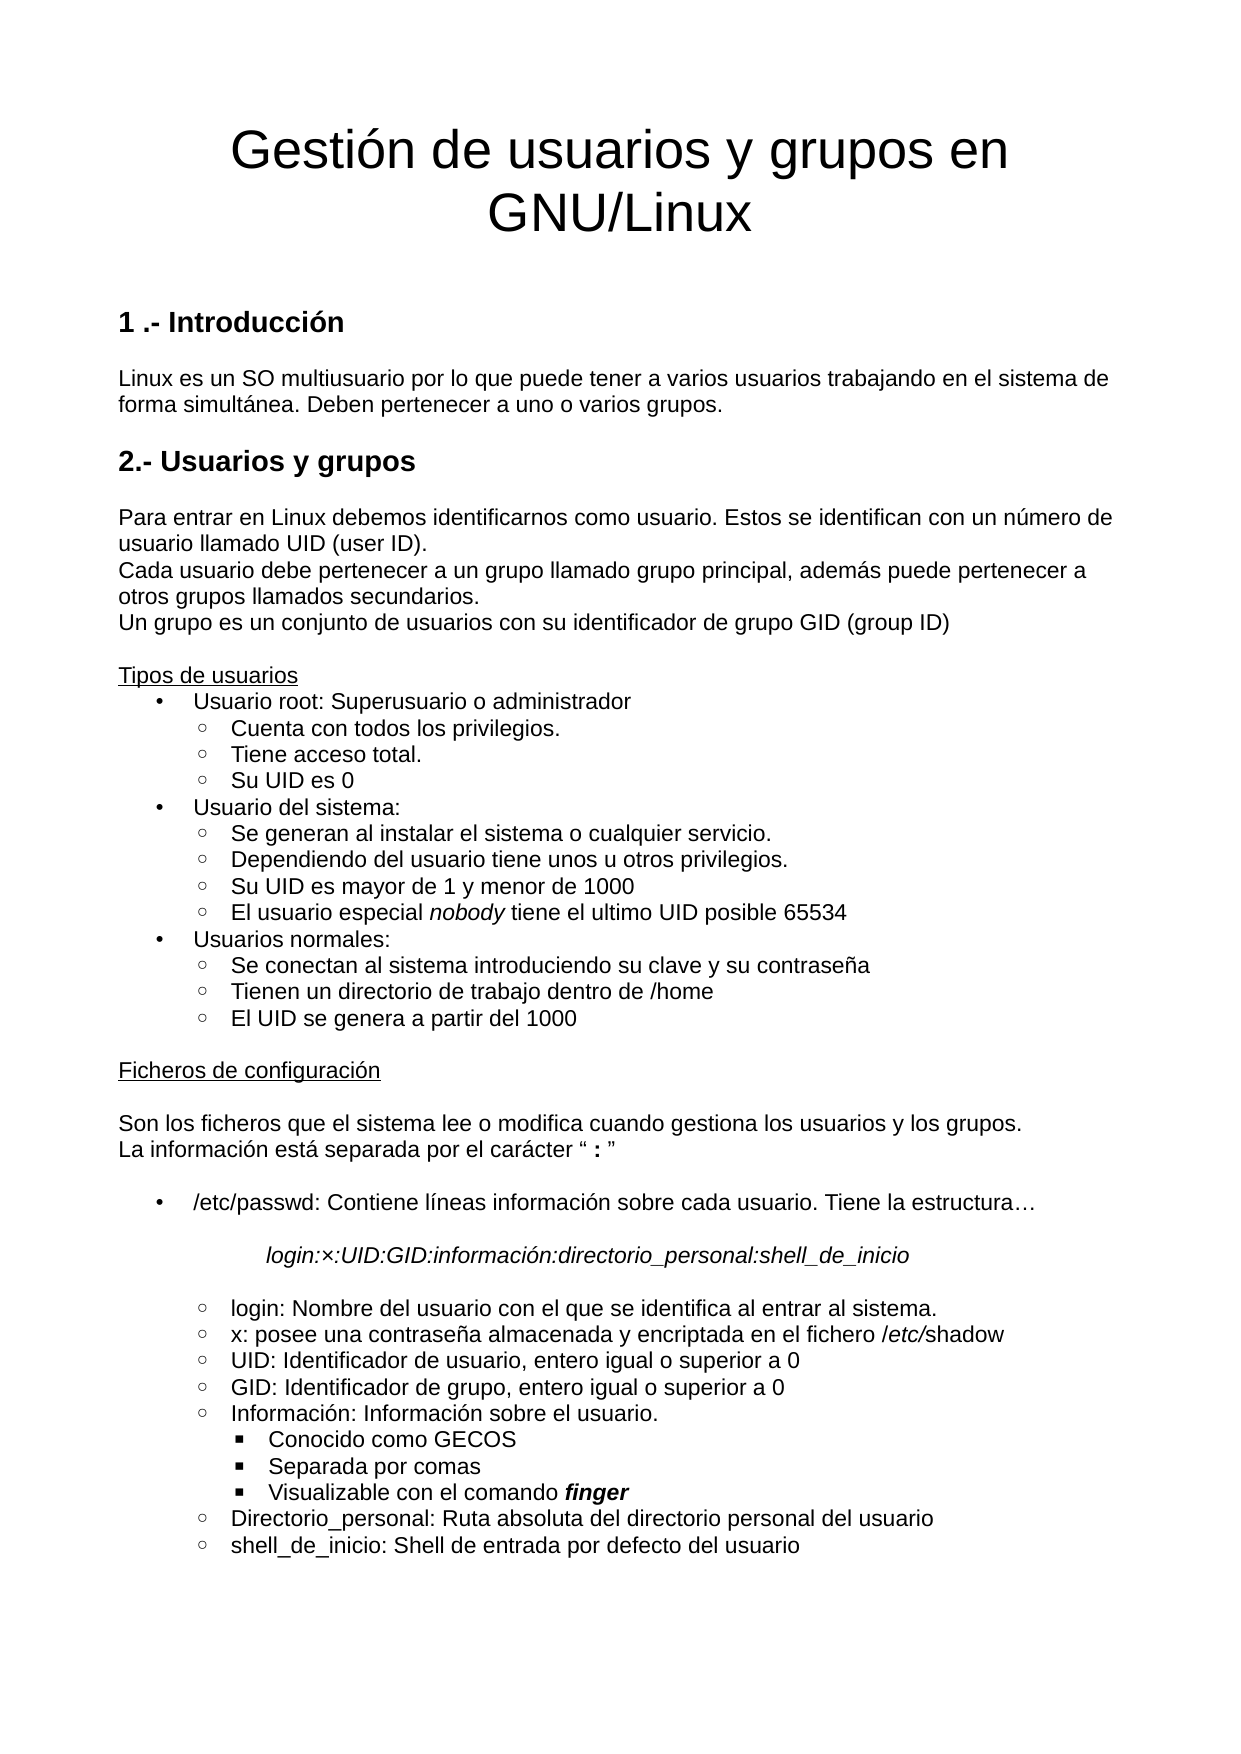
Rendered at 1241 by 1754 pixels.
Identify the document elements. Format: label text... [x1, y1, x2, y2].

text Ficheros de configuración [118, 1057, 1122, 1084]
list Tiene acceso total. [193, 741, 1122, 767]
list El usuario especial nobody tiene el ultimo UID posible 65534 [193, 899, 1122, 926]
text Tipos de usuarios [118, 662, 1122, 688]
list login: Nombre del usuario con el que se identifica al entrar al sistema. [193, 1294, 1122, 1321]
text Son los ficheros que el sistema lee o modifica cuando gestiona los usuarios y los grupos. [118, 1110, 1122, 1136]
list Conocido como GECOS [231, 1426, 1122, 1453]
list shell_de_inicio: Shell de entrada por defecto del usuario [193, 1532, 1122, 1558]
text 1 .- Introducción [118, 305, 1122, 338]
list /etc/passwd: Contiene líneas información sobre cada usuario. Tiene la estructura… [156, 1189, 1122, 1215]
list Directorio_personal: Ruta absoluta del directorio personal del usuario [193, 1505, 1122, 1532]
text GNU/Linux [118, 180, 1122, 243]
text 2.- Usuarios y grupos [118, 444, 1122, 477]
text Gestión de usuarios y grupos en [118, 118, 1122, 180]
list Dependiendo del usuario tiene unos u otros privilegios. [193, 846, 1122, 873]
text Un grupo es un conjunto de usuarios con su identificador de grupo GID (group ID) [118, 609, 1122, 636]
list Su UID es mayor de 1 y menor de 1000 [193, 873, 1122, 899]
text Cada usuario debe pertenecer a un grupo llamado grupo principal, además puede pertenecer a otros grupos llamados secundarios. [118, 557, 1122, 609]
list Tienen un directorio de trabajo dentro de /home [193, 978, 1122, 1004]
list Visualizable con el comando finger [231, 1479, 1122, 1505]
list Información: Información sobre el usuario. [193, 1400, 1122, 1426]
list Su UID es 0 [193, 767, 1122, 794]
text Para entrar en Linux debemos identificarnos como usuario. Estos se identifican con un número de usuario llamado UID (user ID). [118, 504, 1122, 557]
list Usuario del sistema: [156, 794, 1122, 820]
list Se generan al instalar el sistema o cualquier servicio. [193, 820, 1122, 846]
text login:×:UID:GID:información:directorio_personal:shell_de_inicio [118, 1242, 1122, 1268]
list UID: Identificador de usuario, entero igual o superior a 0 [193, 1347, 1122, 1373]
list Separada por comas [231, 1453, 1122, 1479]
list GID: Identificador de grupo, entero igual o superior a 0 [193, 1373, 1122, 1400]
list Cuenta con todos los privilegios. [193, 715, 1122, 741]
list Usuario root: Superusuario o administrador [156, 688, 1122, 715]
text Linux es un SO multiusuario por lo que puede tener a varios usuarios trabajando en el sistema de forma simultánea. Deben pertenecer a uno o varios grupos. [118, 365, 1122, 418]
text La información está separada por el carácter “ : ” [118, 1136, 1122, 1163]
list Se conectan al sistema introduciendo su clave y su contraseña [193, 952, 1122, 978]
list El UID se genera a partir del 1000 [193, 1004, 1122, 1031]
list Usuarios normales: [156, 926, 1122, 952]
list x: posee una contraseña almacenada y encriptada en el fichero /etc/shadow [193, 1321, 1122, 1347]
